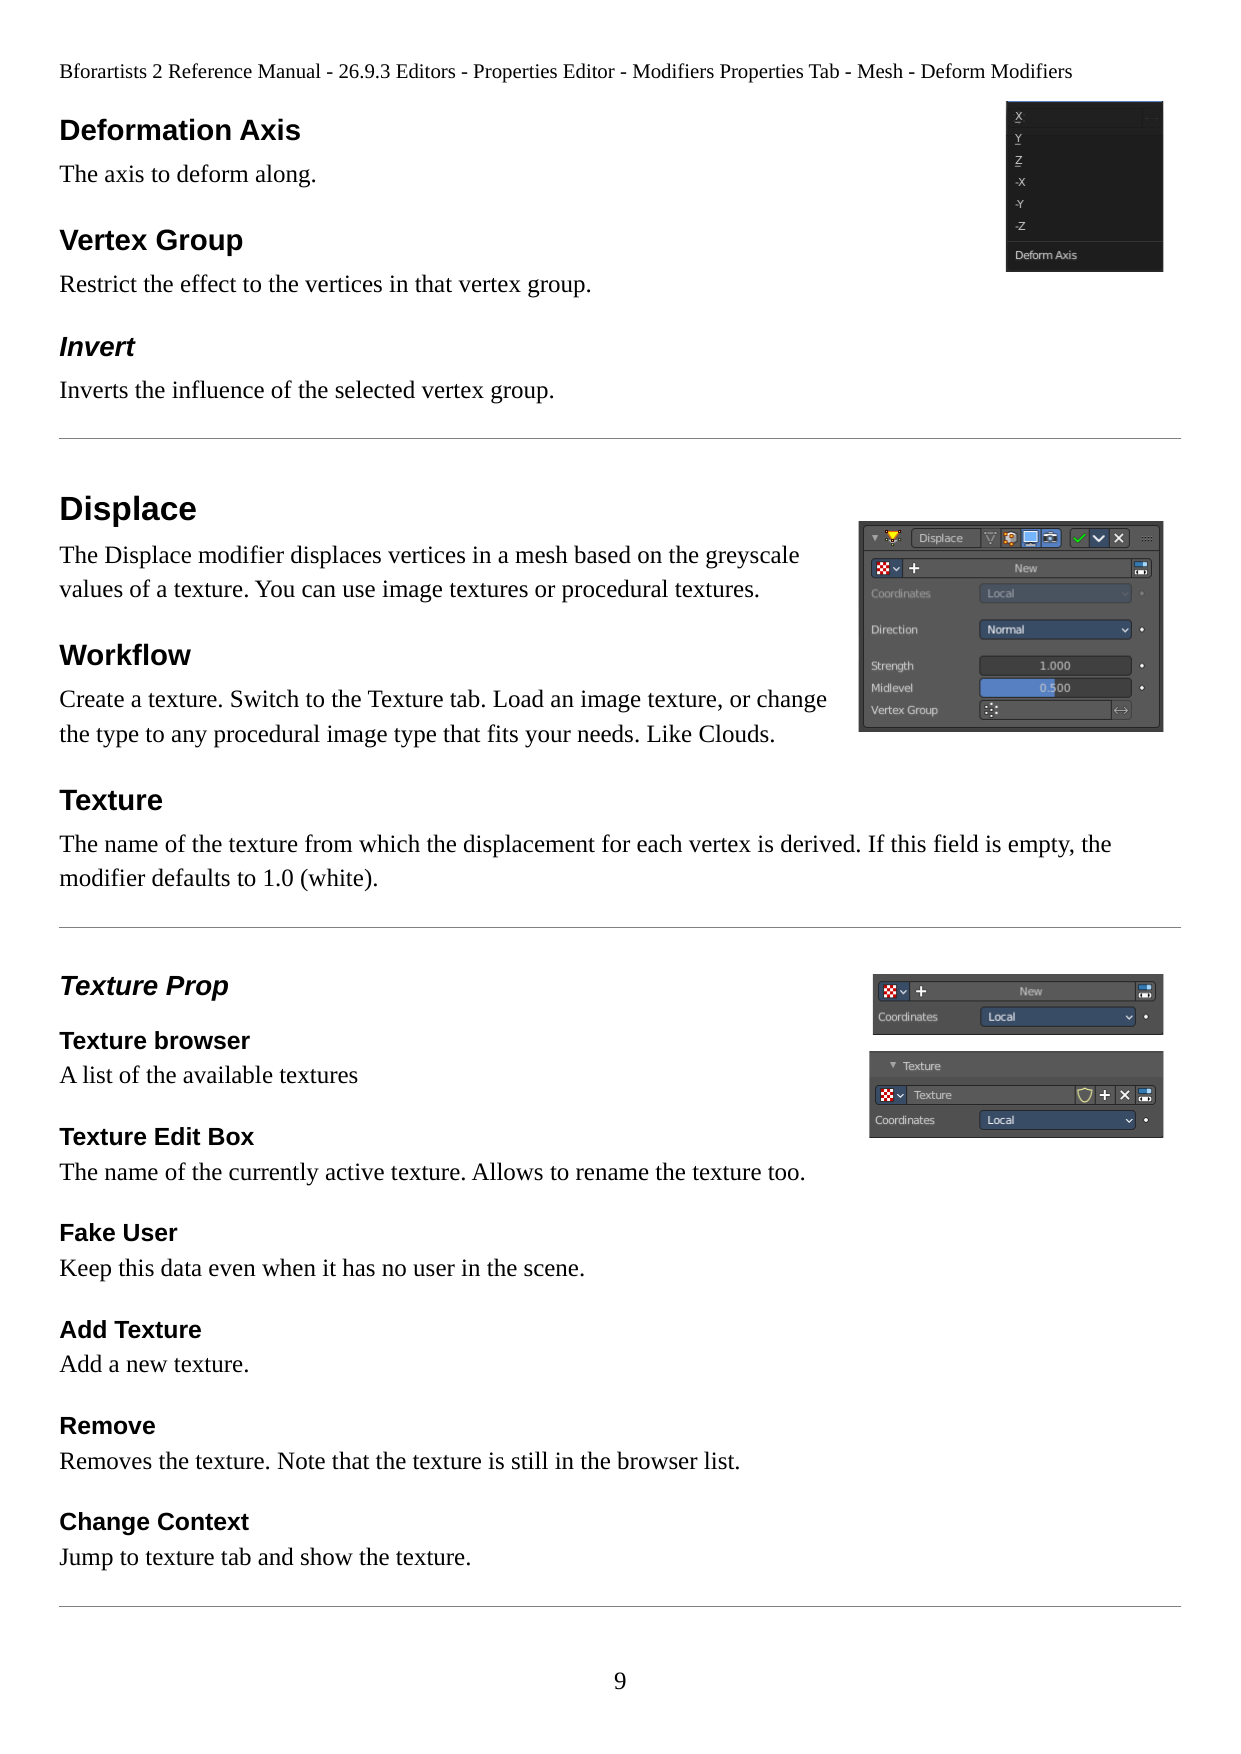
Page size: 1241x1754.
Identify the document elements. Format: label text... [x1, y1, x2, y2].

text Removes the texture. Note that the texture is still in the browser list. [59, 1446, 1181, 1475]
text Jump to texture tab and show the texture. [59, 1542, 1181, 1571]
subtitle Fake User [59, 1218, 1181, 1247]
text Create a texture. Switch to the Texture tab. Load an image texture, or change the type to any procedural image type that fits your needs. Like Clouds. [59, 684, 1181, 747]
text A list of the available textures [59, 1061, 869, 1089]
subtitle Change Context [59, 1507, 1181, 1536]
subtitle Vertex Group [59, 222, 1005, 256]
subtitle Texture browser [59, 1026, 1181, 1054]
subtitle [1164, 113, 1181, 146]
text Keep this data even when it has no user in the scene. [59, 1253, 1181, 1282]
picture [869, 1051, 1164, 1138]
subtitle Texture [59, 782, 1181, 816]
text Restrict the effect to the vertices in that vertex group. [59, 269, 1181, 297]
subtitle Invert [59, 330, 1181, 362]
picture [858, 521, 1164, 732]
picture [1005, 101, 1164, 272]
subtitle Deformation Axis [59, 113, 1005, 146]
subtitle Texture Edit Box [59, 1122, 1181, 1151]
subtitle Displace [59, 489, 1181, 527]
text The axis to deform along. [59, 159, 1005, 188]
subtitle [1164, 638, 1181, 672]
text Inverts the influence of the selected vertex group. [59, 375, 1181, 403]
text The Displace modifier displaces vertices in a mesh based on the greyscale values of a texture. You can use image textures or procedural textures. [59, 540, 858, 603]
subtitle Texture Prop [59, 969, 1181, 1001]
text The name of the currently active texture. Allows to rename the texture too. [59, 1157, 1181, 1186]
text The name of the texture from which the displacement for each vertex is derived. If this field is empty, the modifier defaults to 1.0 (white). [59, 829, 1181, 892]
picture [872, 974, 1164, 1035]
subtitle Workflow [59, 638, 858, 672]
subtitle [1164, 222, 1181, 256]
subtitle Remove [59, 1411, 1181, 1440]
text Add a new texture. [59, 1349, 1181, 1378]
subtitle Add Texture [59, 1315, 1181, 1343]
